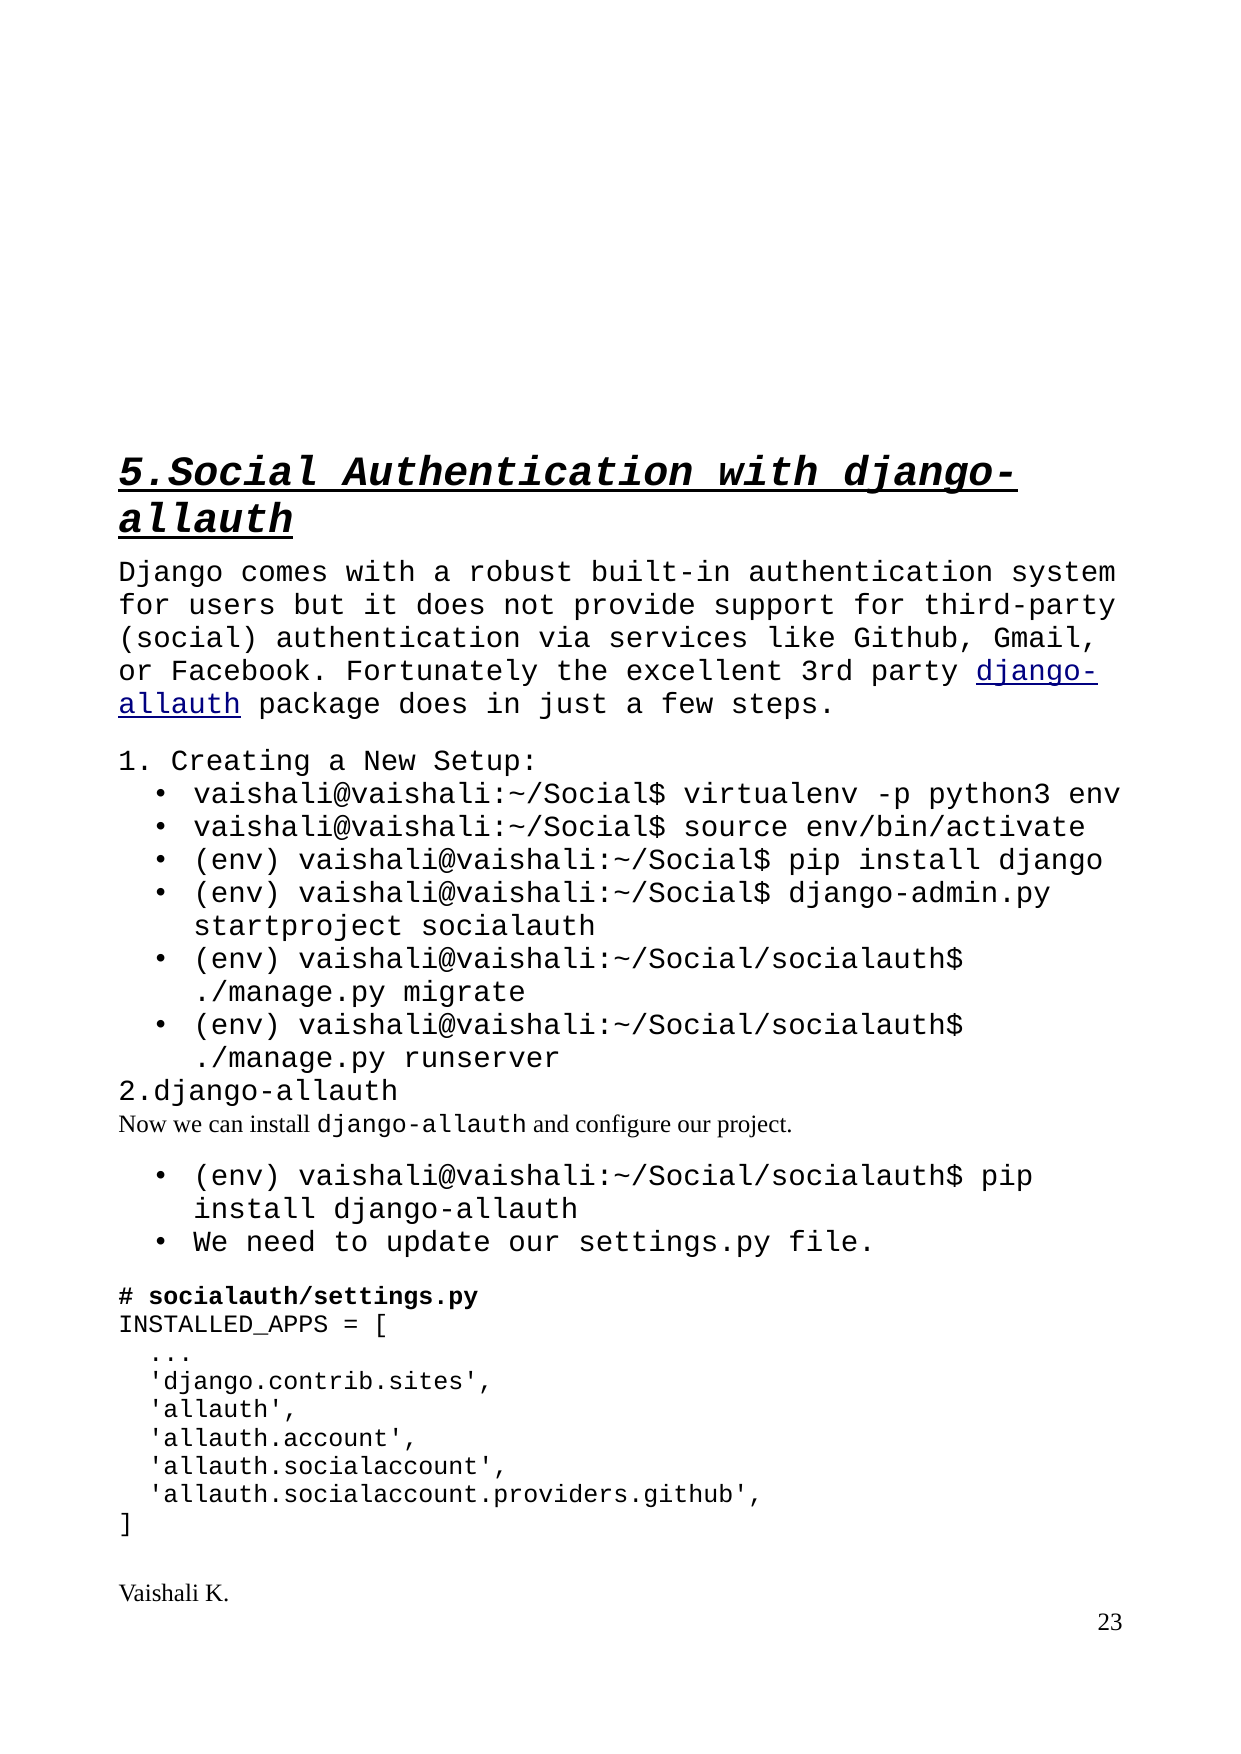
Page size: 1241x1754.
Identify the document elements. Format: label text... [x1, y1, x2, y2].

text ... [118, 1340, 1122, 1369]
subtitle 5.Social Authentication with django-allauth [118, 451, 1122, 545]
text 'allauth.socialaccount', [118, 1454, 1122, 1482]
text 'allauth.account', [118, 1425, 1122, 1454]
list (env) vaishali@vaishali:~/Social/socialauth$ ./manage.py migrate [156, 944, 1122, 1010]
list (env) vaishali@vaishali:~/Social$ django-admin.py startproject socialauth [156, 878, 1122, 944]
text # socialauth/settings.py [118, 1284, 1122, 1312]
text INSTALLED_APPS = [ [118, 1312, 1122, 1340]
list (env) vaishali@vaishali:~/Social$ pip install django [156, 845, 1122, 878]
text Django comes with a robust built-in authentication system for users but it does not provide support for third-party (social) authentication via services like Github, Gmail, or Facebook. Fortunately the excellent 3rd party django-allauth package does in just a few steps. [118, 557, 1122, 722]
text 'allauth.socialaccount.providers.github', [118, 1482, 1122, 1510]
list We need to update our settings.py file. [156, 1227, 1122, 1260]
text Now we can install django-allauth and configure our project. [118, 1109, 1122, 1140]
text 1. Creating a New Setup: [118, 746, 1122, 779]
list (env) vaishali@vaishali:~/Social/socialauth$ pip install django-allauth [156, 1161, 1122, 1227]
list vaishali@vaishali:~/Social$ virtualenv -p python3 env [156, 779, 1122, 812]
text 2.django-allauth [118, 1076, 1122, 1109]
list vaishali@vaishali:~/Social$ source env/bin/activate [156, 812, 1122, 845]
text 'allauth', [118, 1397, 1122, 1425]
text ] [118, 1510, 1122, 1539]
list (env) vaishali@vaishali:~/Social/socialauth$ ./manage.py runserver [156, 1010, 1122, 1076]
text 'django.contrib.sites', [118, 1369, 1122, 1397]
